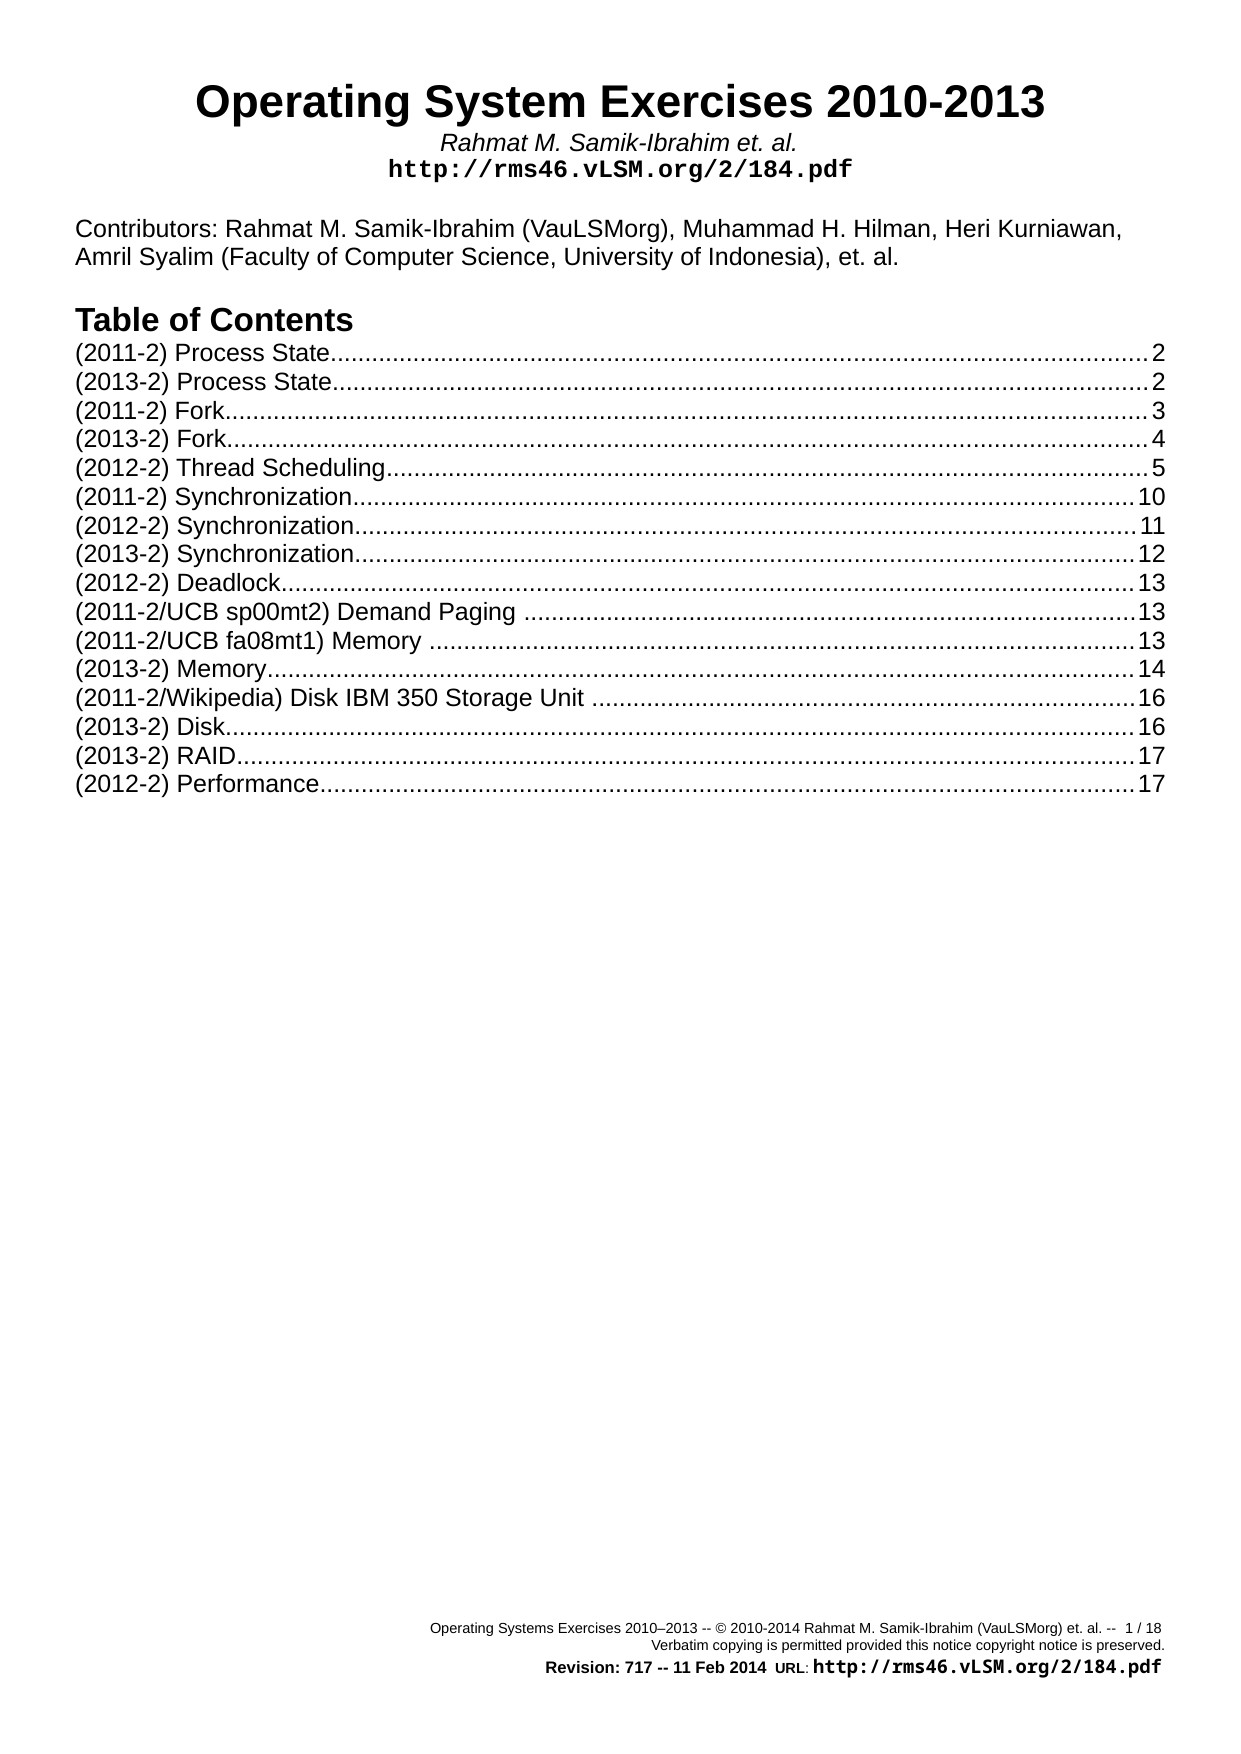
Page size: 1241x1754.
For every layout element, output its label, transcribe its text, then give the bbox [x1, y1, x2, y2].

text (2011-2) Process State 2 [75, 338, 1166, 367]
text Rahmat M. Samik-Ibrahim et. al. [75, 128, 1166, 156]
text Operating System Exercises 2010-2013 [75, 75, 1166, 128]
text http://rms46.vLSM.org/2/184.pdf [75, 156, 1166, 185]
text (2011-2/Wikipedia) Disk IBM 350 Storage Unit 16 [75, 683, 1166, 712]
text (2013-2) RAID 17 [75, 741, 1166, 769]
text (2013-2) Fork 4 [75, 424, 1166, 453]
text (2012-2) Thread Scheduling 5 [75, 453, 1166, 482]
text (2012-2) Performance 17 [75, 769, 1166, 798]
text (2013-2) Disk 16 [75, 712, 1166, 741]
text (2011-2/UCB sp00mt2) Demand Paging 13 [75, 597, 1166, 626]
subtitle Table of Contents [75, 300, 1166, 338]
text (2011-2/UCB fa08mt1) Memory 13 [75, 626, 1166, 654]
text (2012-2) Synchronization 11 [75, 511, 1166, 539]
text Contributors: Rahmat M. Samik-Ibrahim (VauLSMorg), Muhammad H. Hilman, Heri Kurniawan, Amril Syalim (Faculty of Computer Science, University of Indonesia), et. al. [75, 213, 1166, 271]
text (2013-2) Synchronization 12 [75, 539, 1166, 568]
text (2012-2) Deadlock 13 [75, 568, 1166, 597]
text (2013-2) Memory 14 [75, 654, 1166, 683]
text (2011-2) Fork 3 [75, 396, 1166, 424]
text (2011-2) Synchronization 10 [75, 482, 1166, 511]
text (2013-2) Process State 2 [75, 367, 1166, 396]
